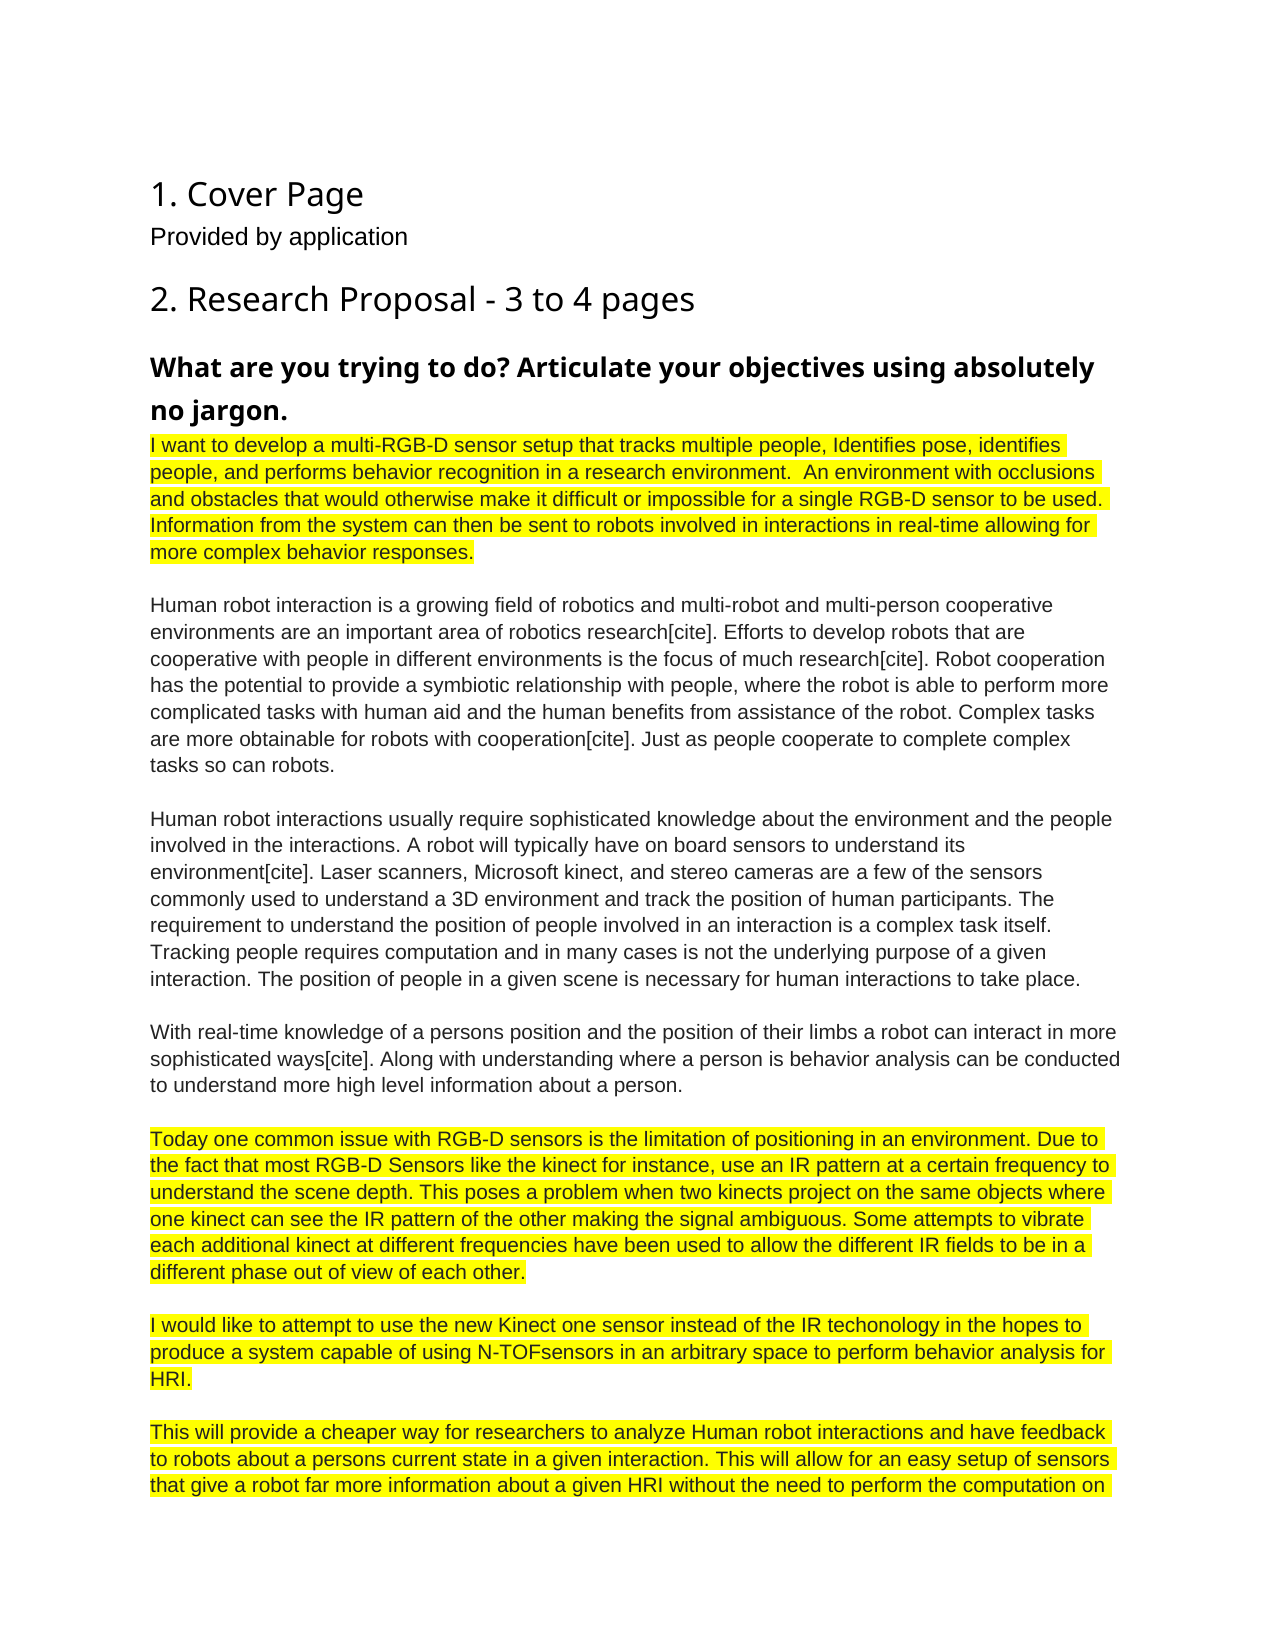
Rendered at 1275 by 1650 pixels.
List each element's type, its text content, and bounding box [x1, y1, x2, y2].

text I would like to attempt to use the new Kinect one sensor instead of the IR techonology in the hopes to produce a system capable of using N-TOFsensors in an arbitrary space to perform behavior analysis for HRI. [150, 1314, 1125, 1390]
text Today one common issue with RGB-D sensors is the limitation of positioning in an environment. Due to the fact that most RGB-D Sensors like the kinect for instance, use an IR pattern at a certain frequency to understand the scene depth. This poses a problem when two kinects project on the same objects where one kinect can see the IR pattern of the other making the signal ambiguous. Some attempts to vibrate each additional kinect at different frequencies have been used to allow the different IR fields to be in a different phase out of view of each other. [150, 1127, 1125, 1284]
text This will provide a cheaper way for researchers to analyze Human robot interactions and have feedback to robots about a persons current state in a given interaction. This will allow for an easy setup of sensors that give a robot far more information about a given HRI without the need to perform the computation on [150, 1420, 1125, 1497]
text I want to develop a multi-RGB-D sensor setup that tracks multiple people, Identifies pose, identifies people, and performs behavior recognition in a research environment. An environment with occlusions and obstacles that would otherwise make it difficult or impossible for a single RGB-D sensor to be used. Information from the system can then be sent to robots involved in interactions in real-time allowing for more complex behavior responses. [150, 434, 1125, 564]
text Human robot interaction is a growing field of robotics and multi-robot and multi-person cooperative environments are an important area of robotics research[cite]. Efforts to develop robots that are cooperative with people in different environments is the focus of much research[cite]. Robot cooperation has the potential to provide a symbiotic relationship with people, where the robot is able to perform more complicated tasks with human aid and the human benefits from assistance of the robot. Complex tasks are more obtainable for robots with cooperation[cite]. Just as people cooperate to complete complex tasks so can robots. [150, 594, 1125, 777]
subtitle What are you trying to do? Articulate your objectives using absolutely no jargon. [150, 349, 1125, 428]
text Human robot interactions usually require sophisticated knowledge about the environment and the people involved in the interactions. A robot will typically have on board sensors to understand its environment[cite]. Laser scanners, Microsoft kinect, and stereo cameras are a few of the sensors commonly used to understand a 3D environment and track the position of human participants. The requirement to understand the position of people involved in an interaction is a complex task itself. Tracking people requires computation and in many cases is not the underlying purpose of a given interaction. The position of people in a given scene is necessary for human interactions to take place. [150, 807, 1125, 990]
subtitle 1. Cover Page [150, 171, 1125, 216]
text With real-time knowledge of a persons position and the position of their limbs a robot can interact in more sophisticated ways[cite]. Along with understanding where a person is behavior analysis can be conducted to understand more high level information about a person. [150, 1020, 1125, 1097]
text Provided by application [150, 223, 1125, 251]
subtitle 2. Research Proposal - 3 to 4 pages [150, 276, 1125, 321]
